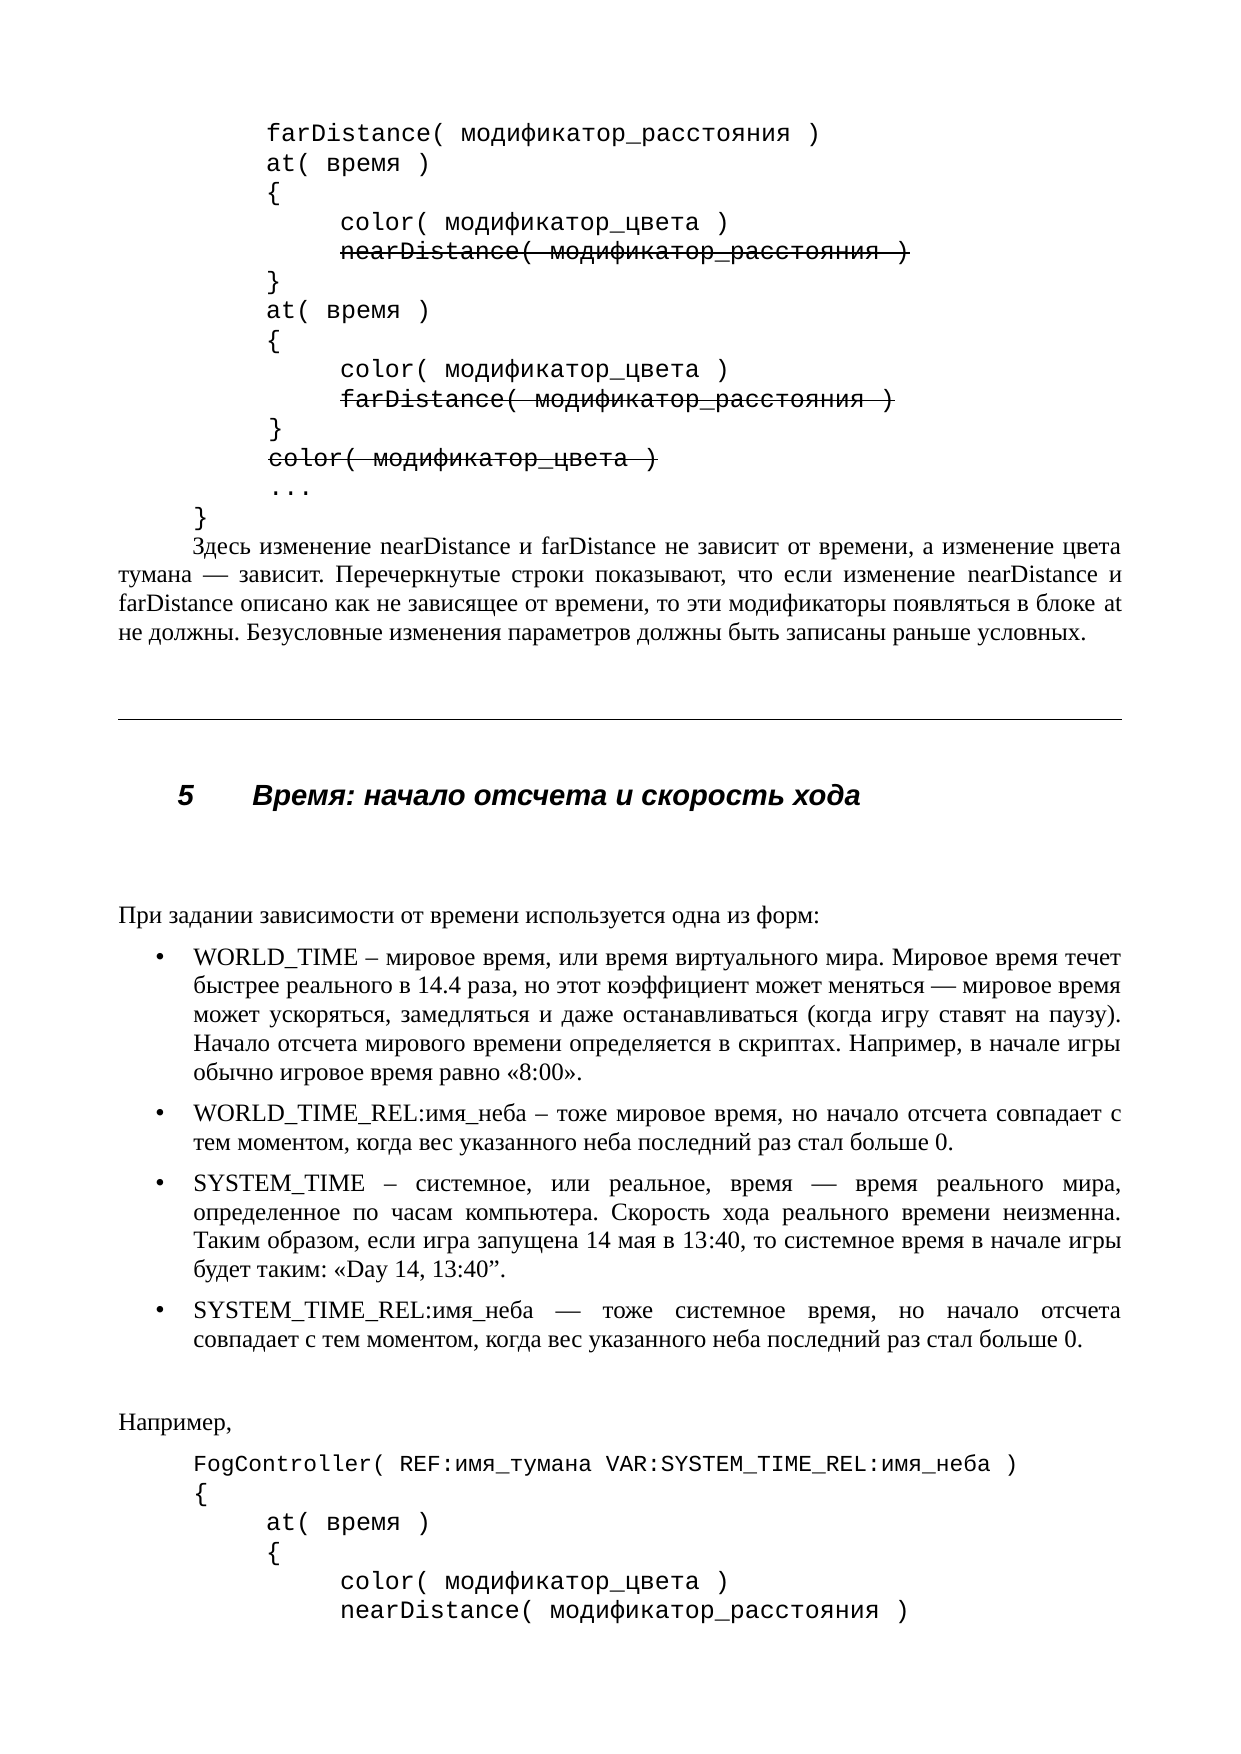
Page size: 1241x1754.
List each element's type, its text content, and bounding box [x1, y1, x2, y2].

text at( время ) [118, 295, 1122, 324]
list WORLD_TIME_REL:имя_неба – тоже мировое время, но начало отсчета совпадает с тем моментом, когда вес указанного неба последний раз стал больше 0. [156, 1098, 1122, 1155]
text При задании зависимости от времени используется одна из форм: [118, 900, 1122, 929]
list ... [231, 472, 1122, 501]
text Здесь изменение nearDistance и farDistance не зависит от времени, а изменение цвета тумана — зависит. Перечеркнутые строки показывают, что если изменение nearDistance и farDistance описано как не зависящее от времени, то эти модификаторы появляться в блоке at не должны. Безусловные изменения параметров должны быть записаны раньше условных. [118, 531, 1122, 646]
text Например, [118, 1407, 1122, 1435]
list SYSTEM_TIME_REL:имя_неба — тоже системное время, но начало отсчета совпадает с тем моментом, когда вес указанного неба последний раз стал больше 0. [156, 1295, 1122, 1353]
subtitle Время: начало отсчета и скорость хода [118, 720, 1122, 870]
text { [118, 177, 1122, 207]
list { [156, 1477, 1122, 1507]
text { [118, 1536, 1122, 1566]
text color( модификатор_цвета ) [118, 1566, 1122, 1595]
list FogController( REF:имя_тумана VAR:SYSTEM_TIME_REL:имя_неба ) [156, 1448, 1122, 1477]
list color( модификатор_цвета ) [231, 442, 1122, 472]
text { [118, 324, 1122, 354]
text nearDistance( модификатор_расстояния ) [118, 236, 1122, 266]
text nearDistance( модификатор_расстояния ) [118, 1595, 1122, 1625]
text farDistance( модификатор_расстояния ) [118, 118, 1122, 148]
text at( время ) [118, 1507, 1122, 1536]
list } [231, 413, 1122, 442]
text color( модификатор_цвета ) [118, 207, 1122, 236]
list SYSTEM_TIME – системное, или реальное, время — время реального мира, определенное по часам компьютера. Скорость хода реального времени неизменна. Таким образом, если игра запущена 14 мая в 13:40, то системное время в начале игры будет таким: «Day 14, 13:40”. [156, 1168, 1122, 1283]
text farDistance( модификатор_расстояния ) [118, 383, 1122, 413]
text color( модификатор_цвета ) [118, 354, 1122, 383]
text } [118, 266, 1122, 295]
text at( время ) [118, 148, 1122, 177]
list WORLD_TIME – мировое время, или время виртуального мира. Мировое время течет быстрее реального в 14.4 раза, но этот коэффициент может меняться — мировое время может ускоряться, замедляться и даже останавливаться (когда игру ставят на паузу). Начало отсчета мирового времени определяется в скриптах. Например, в начале игры обычно игровое время равно «8:00». [156, 942, 1122, 1085]
list } [156, 501, 1122, 531]
